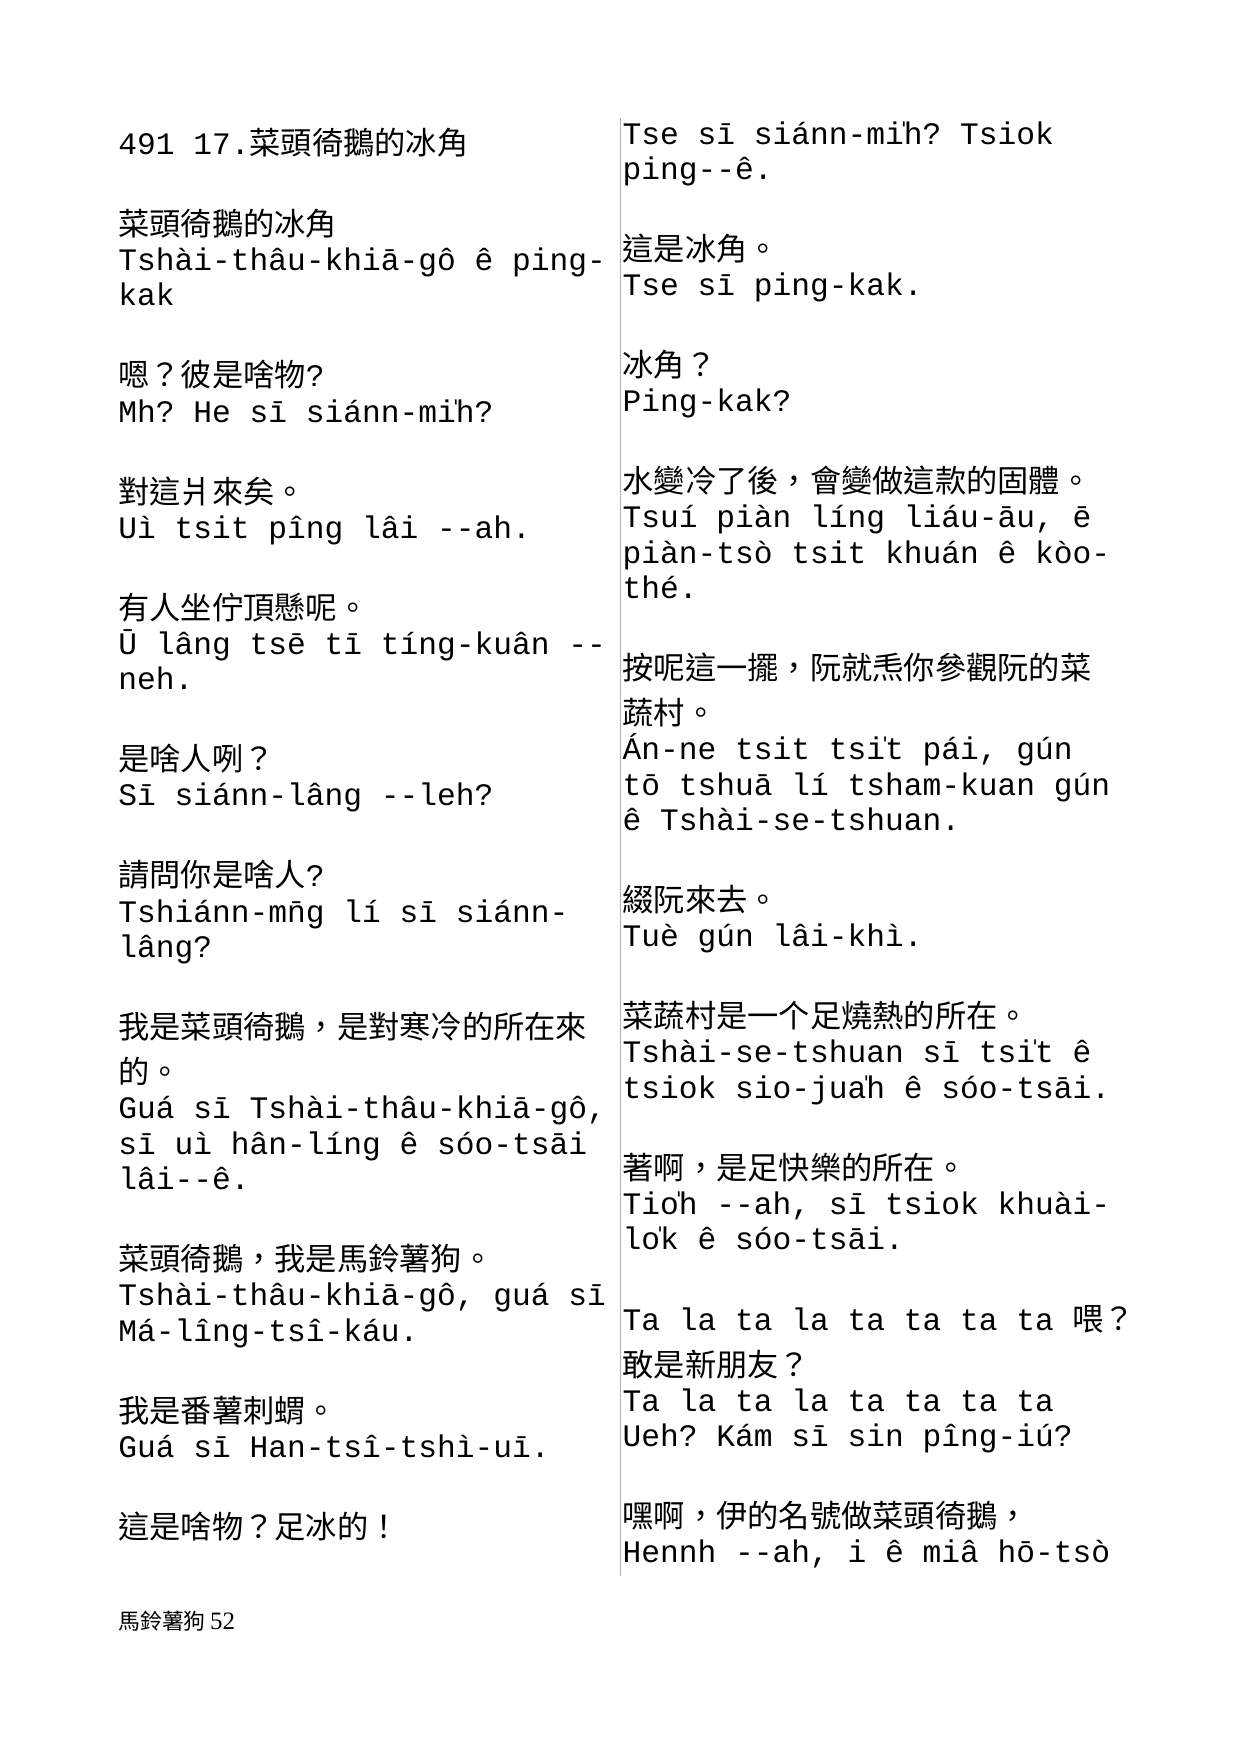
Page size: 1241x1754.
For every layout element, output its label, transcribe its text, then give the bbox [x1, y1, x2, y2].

text 這是啥物？足冰的！ [118, 1502, 618, 1547]
text 著啊，是足快樂的所在。 [622, 1143, 1122, 1188]
text Hennh --ah, i ê miâ hō-tsò [622, 1537, 1122, 1572]
text 菜蔬村是一个足燒熱的所在。 [622, 991, 1122, 1037]
text Tse sī siánn-mi̍h? Tsiok ping--ê. [622, 118, 1122, 189]
text Tshài-thâu-khiā-gô, guá sī Má-lîng-tsî-káu. [118, 1280, 618, 1351]
text Án-ne tsit tsi̍t pái, gún tō tshuā lí tsham-kuan gún ê Tshài-se-tshuan. [622, 734, 1122, 840]
text 水變冷了後，會變做這款的固體。 [622, 456, 1122, 502]
text Tshài-thâu-khiā-gô ê ping-kak [118, 244, 618, 315]
text Tshài-se-tshuan sī tsi̍t ê tsiok sio-jua̍h ê sóo-tsāi. [622, 1037, 1122, 1107]
text 嗯？彼是啥物? [118, 351, 618, 396]
text 請問你是啥人? [118, 851, 618, 896]
text Tse sī ping-kak. [622, 269, 1122, 305]
text 綴阮來去。 [622, 875, 1122, 921]
text Ta la ta la ta ta ta ta Ueh? Kám sī sin pîng-iú? [622, 1385, 1122, 1456]
text Tsuí piàn líng liáu-āu, ē piàn-tsò tsit khuán ê kòo-thé. [622, 502, 1122, 608]
text Ta la ta la ta ta ta ta 喂？敢是新朋友？ [622, 1294, 1122, 1385]
text Tshiánn-mn̄g lí sī siánn-lâng? [118, 896, 618, 967]
text Tio̍h --ah, sī tsiok khuài-lo̍k ê sóo-tsāi. [622, 1188, 1122, 1259]
text 491 17.菜頭徛鵝的冰角 [118, 118, 618, 164]
text 對這爿來矣。 [118, 467, 618, 512]
text 冰角？ [622, 340, 1122, 386]
text 菜頭徛鵝的冰角 [118, 199, 618, 244]
text 菜頭徛鵝，我是馬鈴薯狗。 [118, 1234, 618, 1280]
text 我是菜頭徛鵝，是對寒冷的所在來的。 [118, 1002, 618, 1093]
text 有人坐佇頂懸呢。 [118, 583, 618, 628]
text Guá sī Han-tsî-tshì-uī. [118, 1431, 618, 1467]
text Ū lâng tsē tī tíng-kuân --neh. [118, 628, 618, 699]
text Uì tsit pîng lâi --ah. [118, 512, 618, 548]
text 按呢這一擺，阮就𤆬你參觀阮的菜蔬村。 [622, 643, 1122, 734]
text 這是冰角。 [622, 224, 1122, 269]
text Mh? He sī siánn-mi̍h? [118, 396, 618, 432]
text Guá sī Tshài-thâu-khiā-gô, sī uì hân-líng ê sóo-tsāi lâi--ê. [118, 1093, 618, 1199]
text 我是番薯刺蝟。 [118, 1386, 618, 1431]
text 嘿啊，伊的名號做菜頭徛鵝， [622, 1491, 1122, 1537]
text Tuè gún lâi-khì. [622, 921, 1122, 956]
text 是啥人咧？ [118, 734, 618, 780]
text Sī siánn-lâng --leh? [118, 780, 618, 815]
text Ping-kak? [622, 386, 1122, 421]
